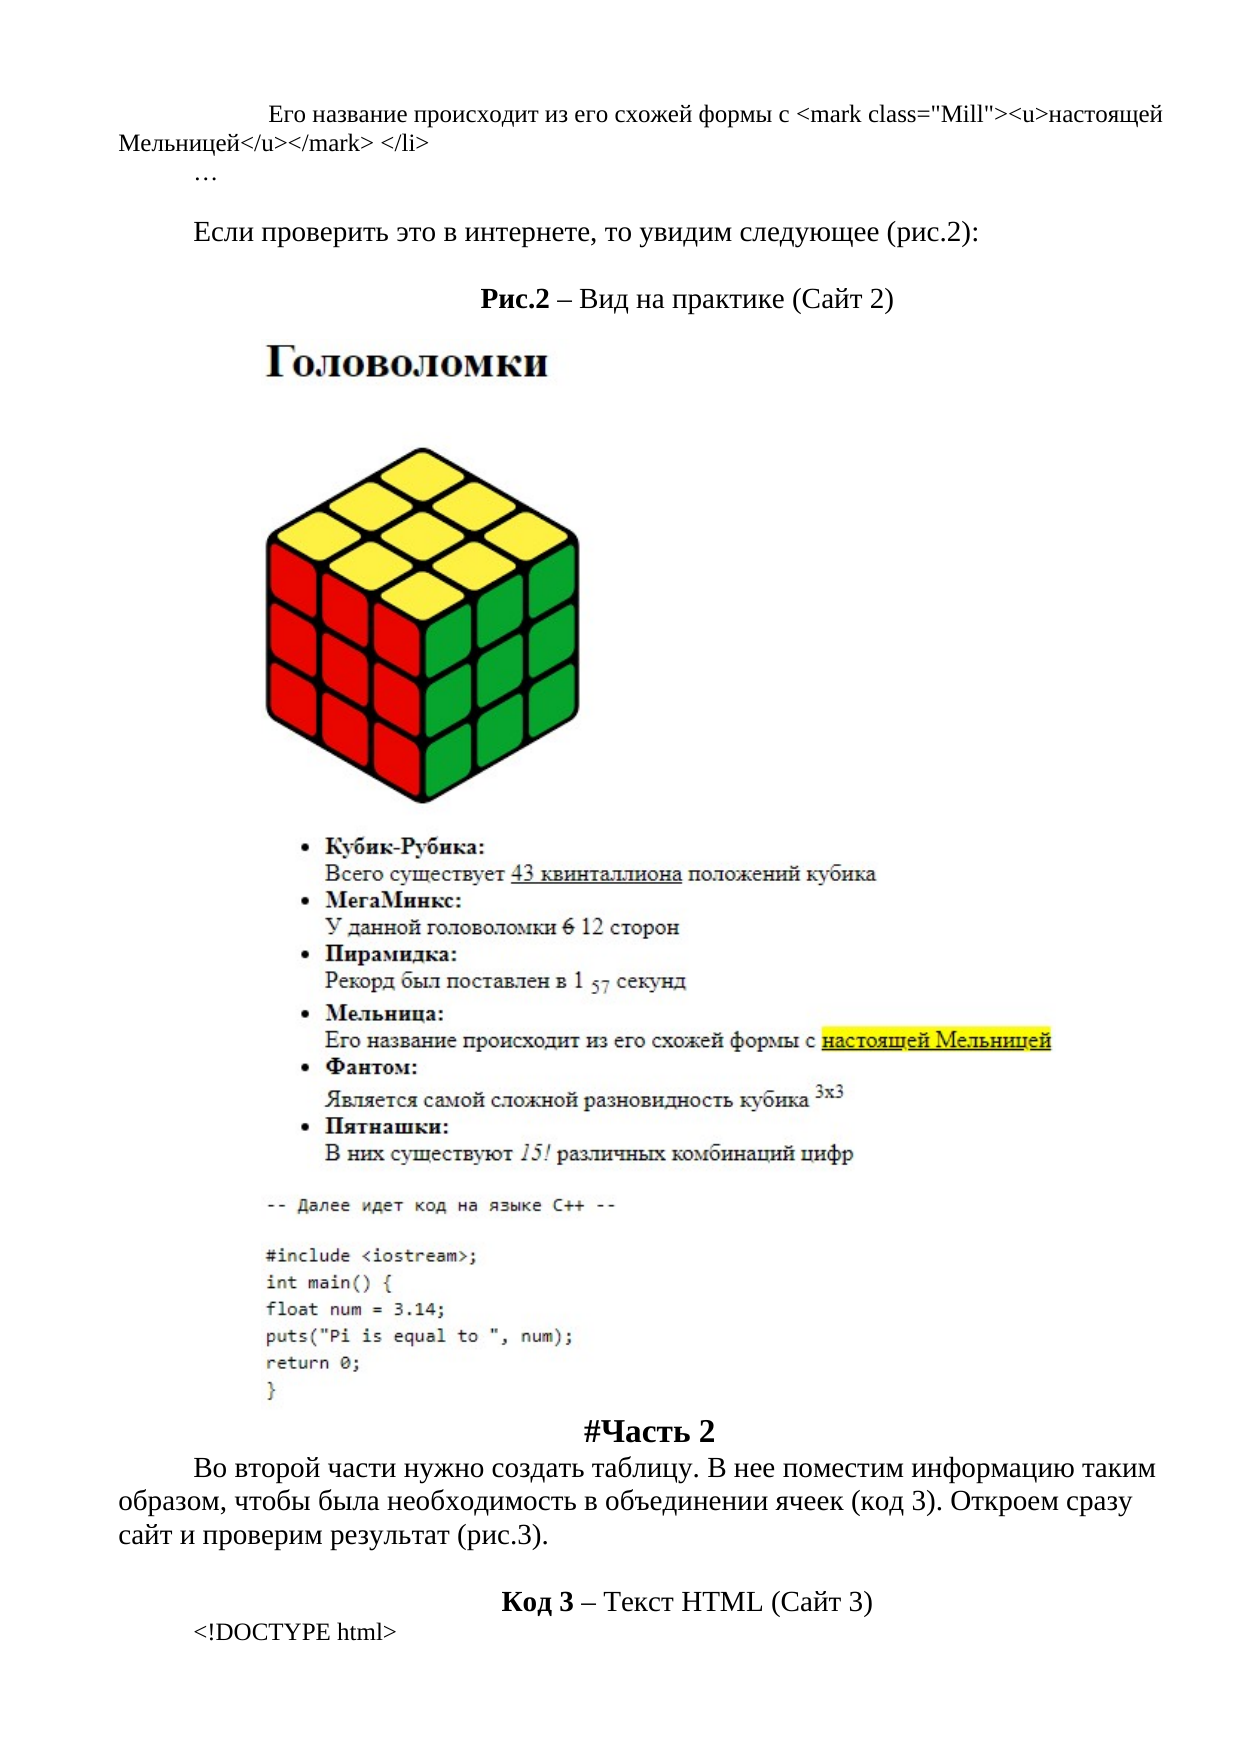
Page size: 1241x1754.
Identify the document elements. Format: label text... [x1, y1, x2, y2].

text Рис.2 – Вид на практике (Сайт 2) [118, 281, 1181, 315]
text Во второй части нужно создать таблицу. В нее поместим информацию таким образом, чтобы была необходимость в объединении ячеек (код 3). Откроем сразу сайт и проверим результат (рис.3). [118, 1450, 1181, 1550]
text Его название происходит из его схожей формы с <mark class="Mill"><u>настоящей Мельницей</u></mark> </li> [118, 99, 1181, 157]
text Если проверить это в интернете, то увидим следующее (рис.2): [118, 214, 1181, 248]
text #Часть 2 [118, 315, 1181, 1450]
text Код 3 – Текст HTML (Сайт 3) [118, 1584, 1181, 1617]
text <!DOCTYPE html> [118, 1617, 1181, 1646]
text … [118, 157, 1181, 185]
